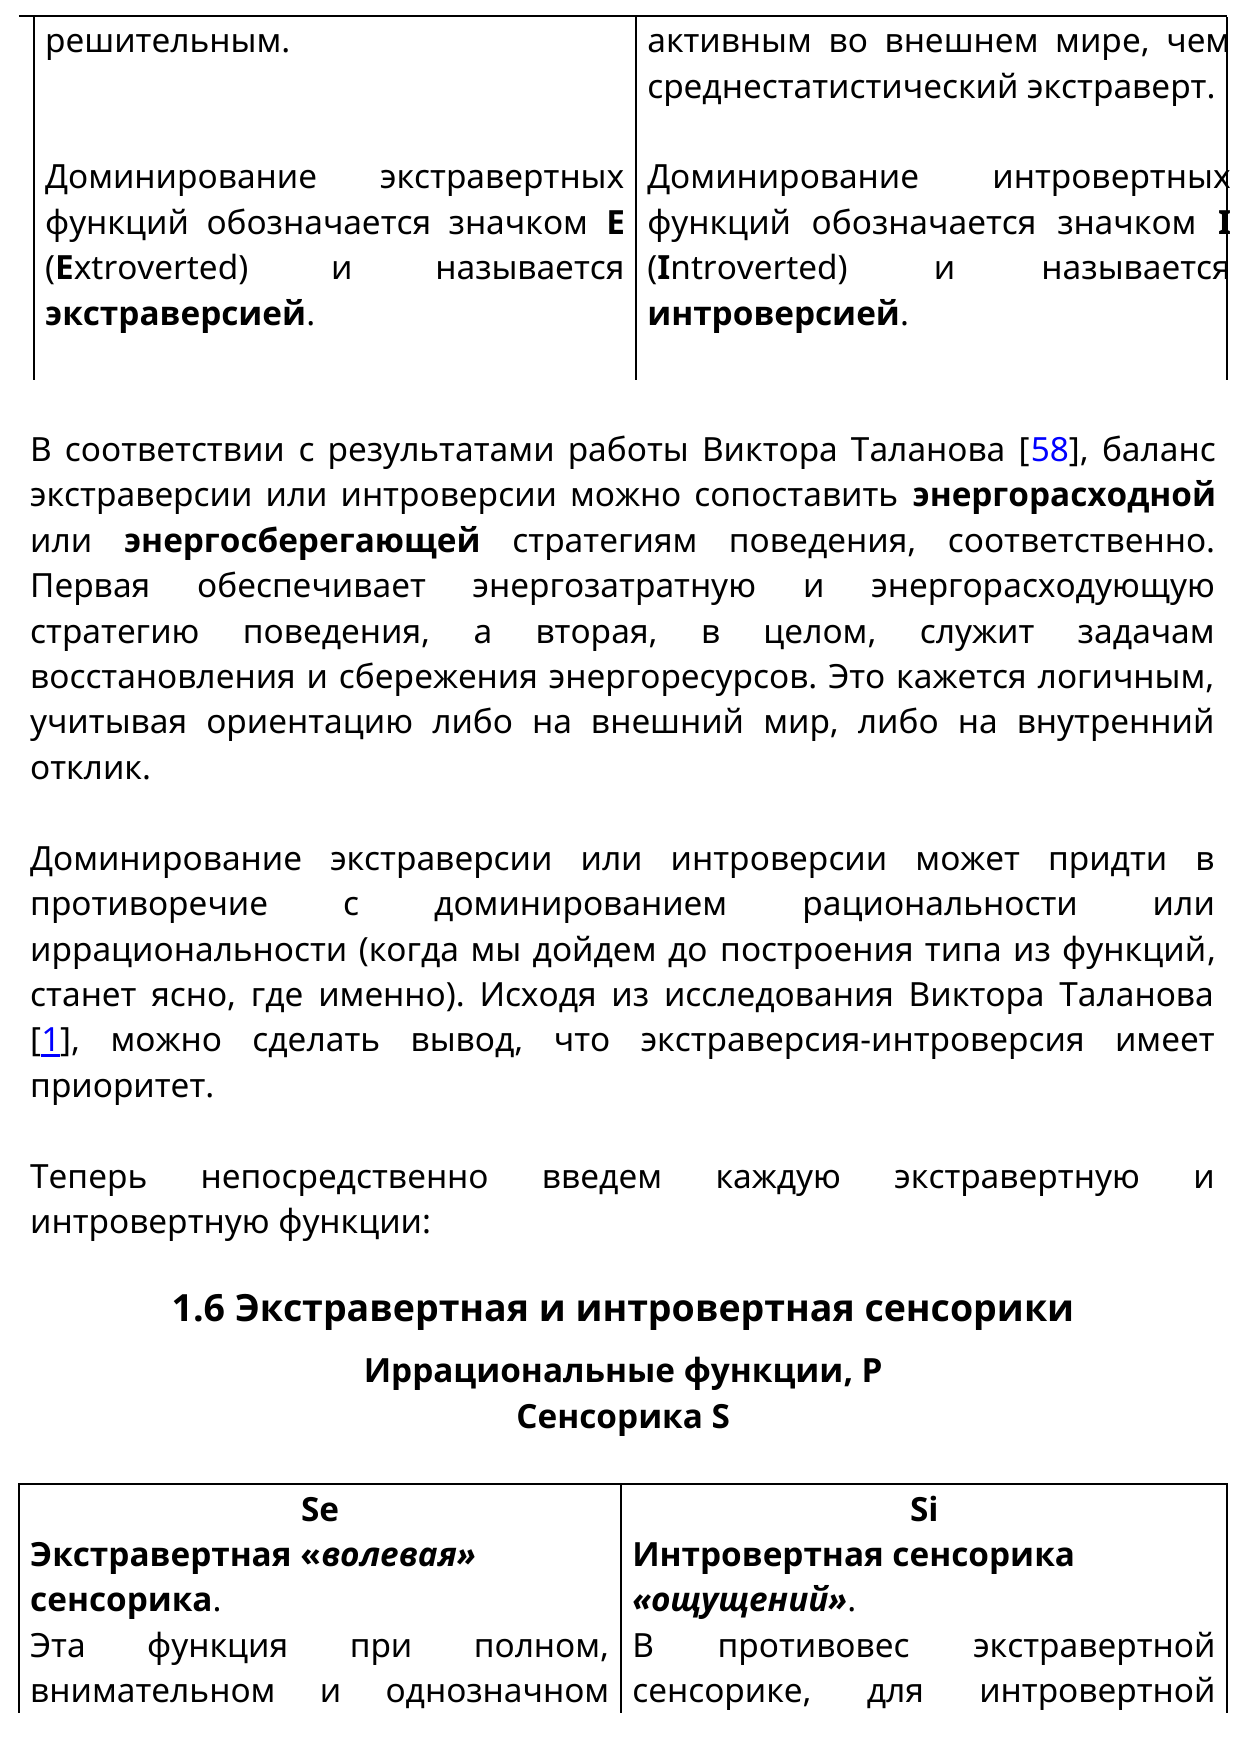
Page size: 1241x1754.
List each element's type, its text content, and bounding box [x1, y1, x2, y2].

table_header решительным. [35, 17, 635, 153]
table_header Интроверт – тип личности, у которого интровертные функции сильнее соответствующих им экстравертных (Si сильнее Se, Ni сильнее Ne, Fi сильнее Fe, Ti сильнее Te). Следствием внимания интровертных функций к внутреннему видению, внутреннему отклику является то, что среднестатистический интроверт является более погруженным в себя и менее активным во внешнем мире, чем среднестатистический экстраверт. [637, 17, 1226, 153]
table_cell Доминирование интровертных функций обозначается значком I (Introverted) и называется интроверсией. [637, 153, 1226, 380]
table_cell Si Интровертная сенсорика «ощущений». В противовес экстравертной сенсорике, для интровертной [622, 1485, 1226, 1712]
table_cell Стоит отметить, что при воздействиях и интересе, направленных во внешний мир, о связях думать полезно, но не обязательно, т. к. в мире связи существуют сами по себе. В соответствии с результатами работы Виктора Таланова [58], баланс экстраверсии или интроверсии можно сопоставить энергорасходной или энергосберегающей стратегиям поведения, соответственно. Первая обеспечивает энергозатратную и энергорасходующую стратегию поведения, а вторая, в целом, служит задачам восстановления и сбережения энергоресурсов. Это кажется логичным, учитывая ориентацию либо на внешний мир, либо на внутренний отклик. Доминирование экстраверсии или интроверсии может придти в противоречие с доминированием рациональности или иррациональности (когда мы дойдем до построения типа из функций, станет ясно, где именно). Исходя из исследования Виктора Таланова [1], можно сделать вывод, что экстраверсия-интроверсия имеет приоритет. Теперь непосредственно введем каждую экстравертную и интровертную функции: 1.6 Экстравертная и интровертная сенсорики Иррациональные функции, P Сенсорика S [19, 17, 1227, 1483]
table_cell Доминирование экстравертных функций обозначается значком E (Extroverted) и называется экстраверсией. [35, 153, 635, 380]
table_cell Se Экстравертная «волевая» сенсорика. Эта функция при полном, внимательном и однозначном [20, 1485, 620, 1712]
